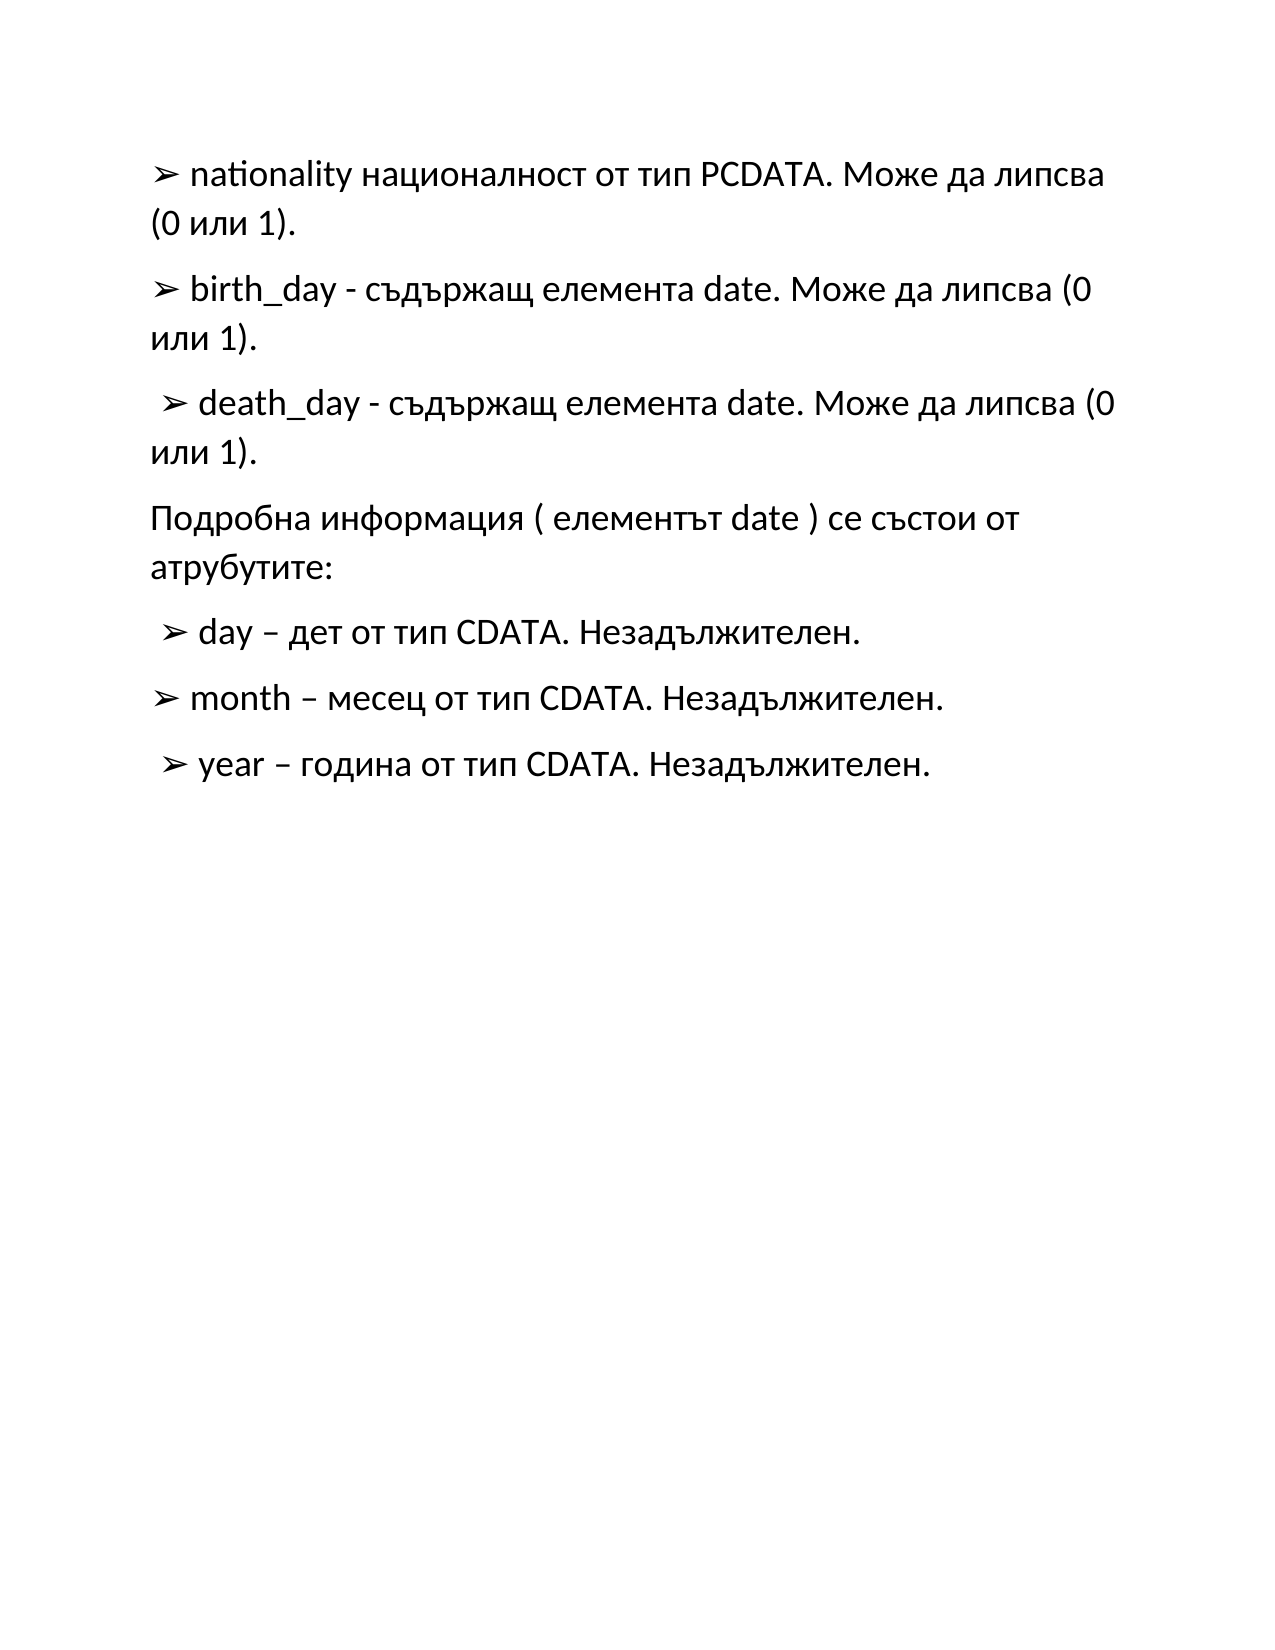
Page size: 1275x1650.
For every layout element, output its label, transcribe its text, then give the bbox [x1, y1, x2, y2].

text ➢ nationality националност от тип PCDATA. Може да липсва (0 или 1). [150, 150, 1125, 245]
text ➢ death_day - съдържащ елемента date. Може да липсва (0 или 1). [150, 379, 1125, 474]
text ➢ month – месец от тип CDATA. Незадължителен. [150, 674, 1125, 720]
text ➢ birth_day - съдържащ елемента date. Може да липсва (0 или 1). [150, 264, 1125, 359]
text Подробна информация ( елементът date ) се състои от атрубутите: [150, 494, 1125, 588]
text ➢ year – година от тип CDATA. Незадължителен. [150, 739, 1125, 785]
text ➢ day – дет от тип CDATA. Незадължителен. [150, 608, 1125, 654]
